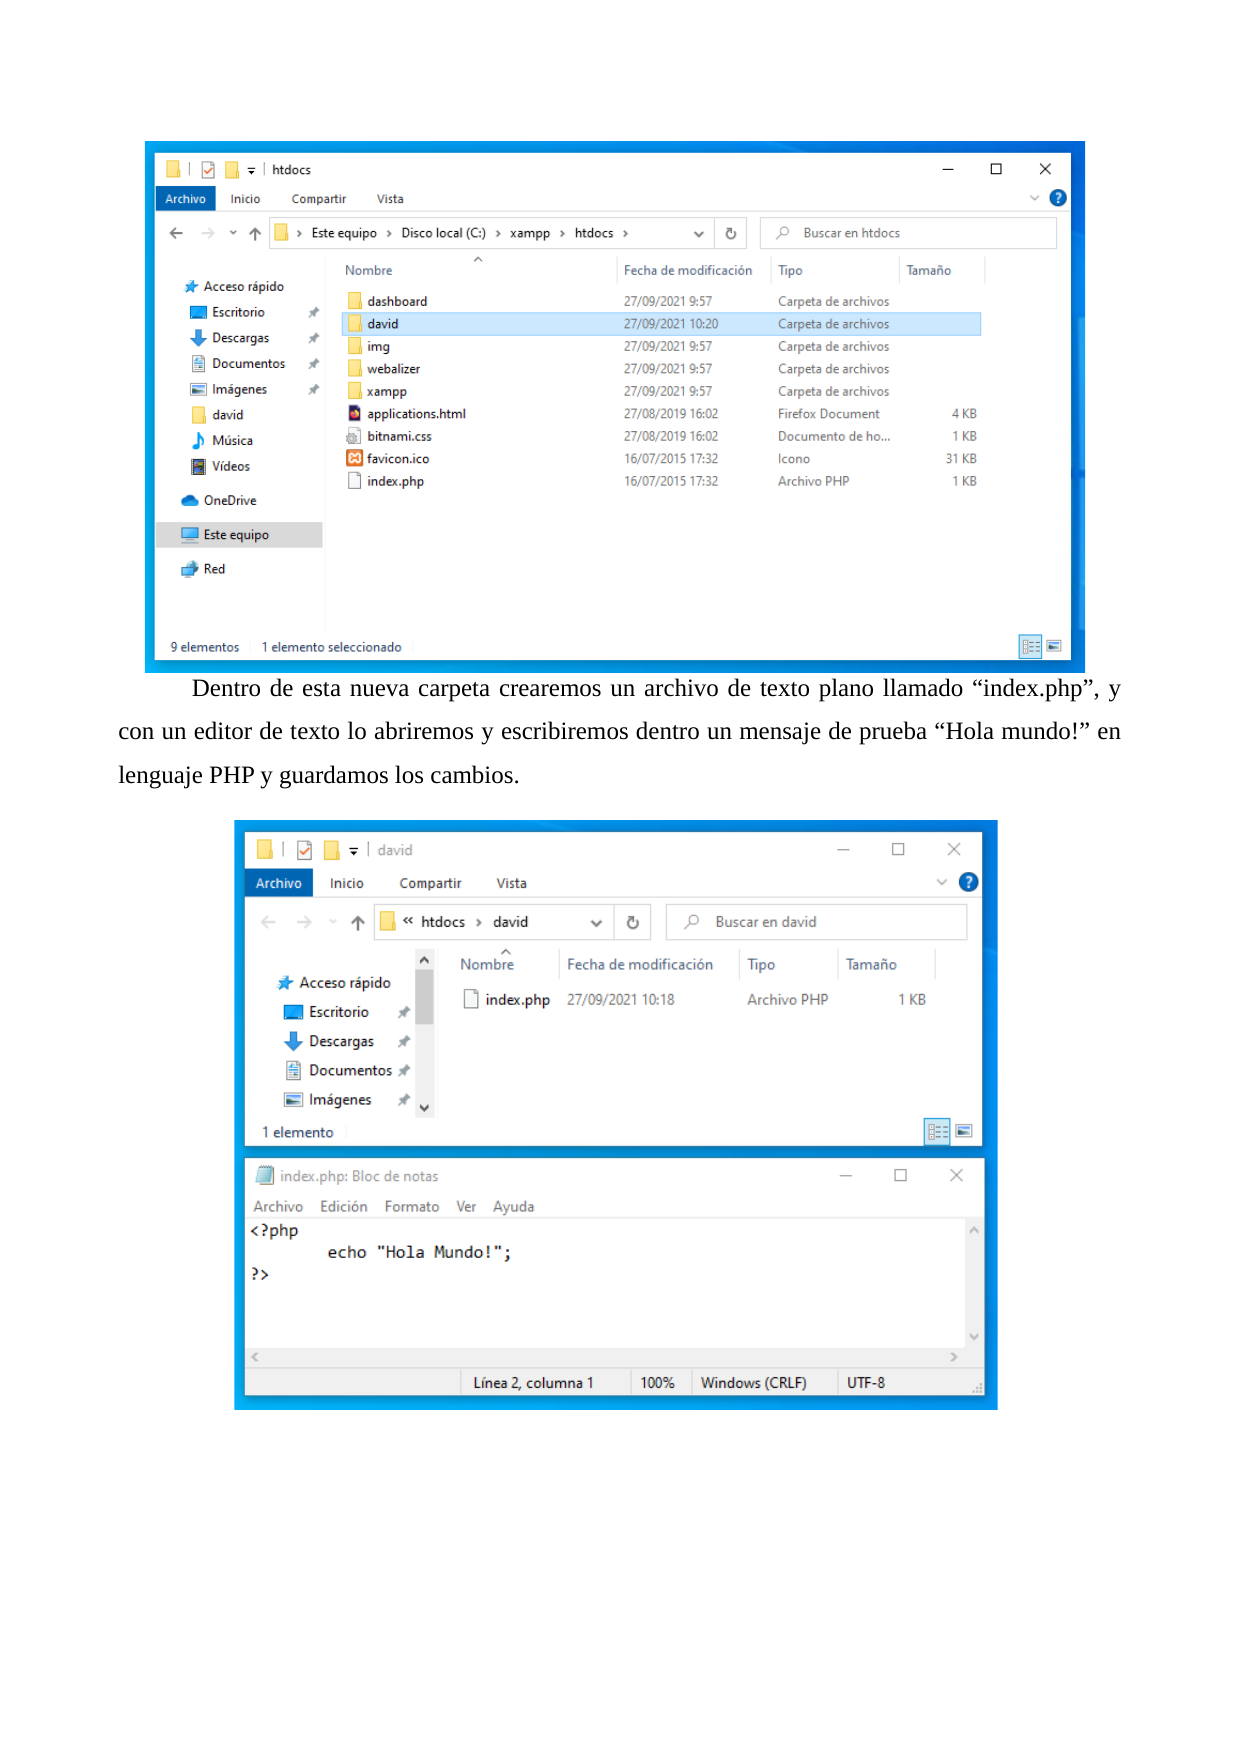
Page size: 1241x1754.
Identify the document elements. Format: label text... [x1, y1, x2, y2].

text Dentro de esta nueva carpeta crearemos un archivo de texto plano llamado “index.php”, y con un editor de texto lo abriremos y escribiremos dentro un mensaje de prueba “Hola mundo!” en lenguaje PHP y guardamos los cambios. [118, 176, 1122, 789]
